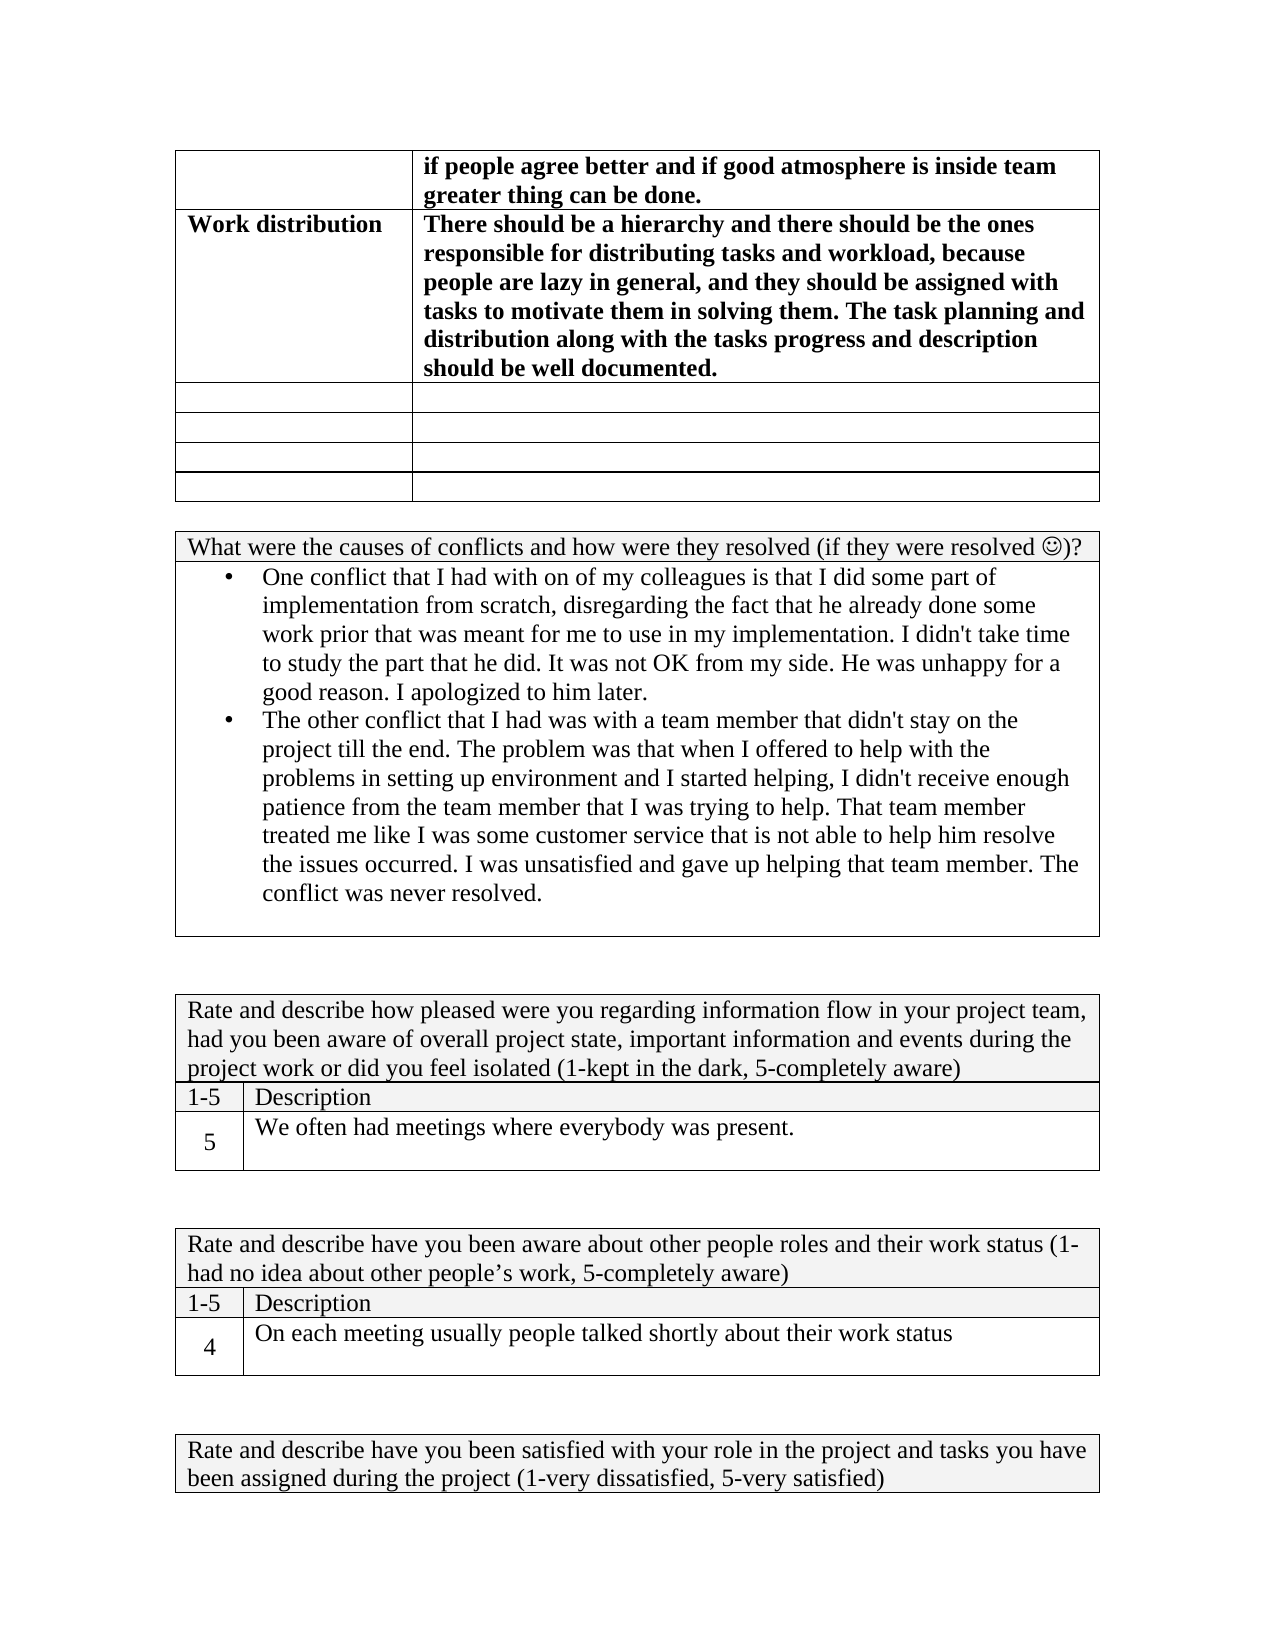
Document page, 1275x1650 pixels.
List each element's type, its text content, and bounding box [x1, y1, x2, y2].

table_cell On each meeting usually people talked shortly about their work status [244, 1318, 1099, 1375]
table_cell [176, 413, 412, 442]
table_cell Description [244, 1083, 1099, 1111]
table_cell [413, 413, 1099, 442]
table_cell [176, 383, 412, 412]
table_cell Description [244, 1288, 1099, 1317]
table_header Rate and describe how pleased were you regarding information flow in your project team, had you been aware of overall project state, important information and events during the project work or did you feel isolated (1-kept in the dark, 5-completely aware) [176, 995, 1099, 1081]
table_cell if people agree better and if good atmosphere is inside team greater thing can be done. [413, 151, 1099, 208]
table_header Rate and describe have you been satisfied with your role in the project and tasks you have been assigned during the project (1-very dissatisfied, 5-very satisfied) [176, 1435, 1099, 1492]
table_header What were the causes of conflicts and how were they resolved (if they were resolved )? [176, 532, 1099, 561]
table_cell [413, 383, 1099, 412]
table_cell Work distribution [176, 210, 412, 382]
table_cell [413, 443, 1099, 471]
table_cell [413, 473, 1099, 501]
table_cell 5 [176, 1112, 243, 1170]
table_cell 4 [176, 1318, 243, 1375]
table_cell 1-5 [176, 1288, 243, 1317]
table_cell [176, 443, 412, 471]
table_cell [176, 473, 412, 501]
table_cell We often had meetings where everybody was present. [244, 1112, 1099, 1170]
table_cell There should be a hierarchy and there should be the ones responsible for distributing tasks and workload, because people are lazy in general, and they should be assigned with tasks to motivate them in solving them. The task planning and distribution along with the tasks progress and description should be well documented. [413, 210, 1099, 382]
table_cell [176, 151, 412, 208]
table_header Rate and describe have you been aware about other people roles and their work status (1-had no idea about other people’s work, 5-completely aware) [176, 1229, 1099, 1287]
table_cell 1-5 [176, 1083, 243, 1111]
table_cell One conflict that I had with on of my colleagues is that I did some part of implementation from scratch, disregarding the fact that he already done some work prior that was meant for me to use in my implementation. I didn't take time to study the part that he did. It was not OK from my side. He was unhappy for a good reason. I apologized to him later. The other conflict that I had was with a team member that didn't stay on the project till the end. The problem was that when I offered to help with the problems in setting up environment and I started helping, I didn't receive enough patience from the team member that I was trying to help. That team member treated me like I was some customer service that is not able to help him resolve the issues occurred. I was unsatisfied and gave up helping that team member. The conflict was never resolved. [176, 562, 1099, 936]
